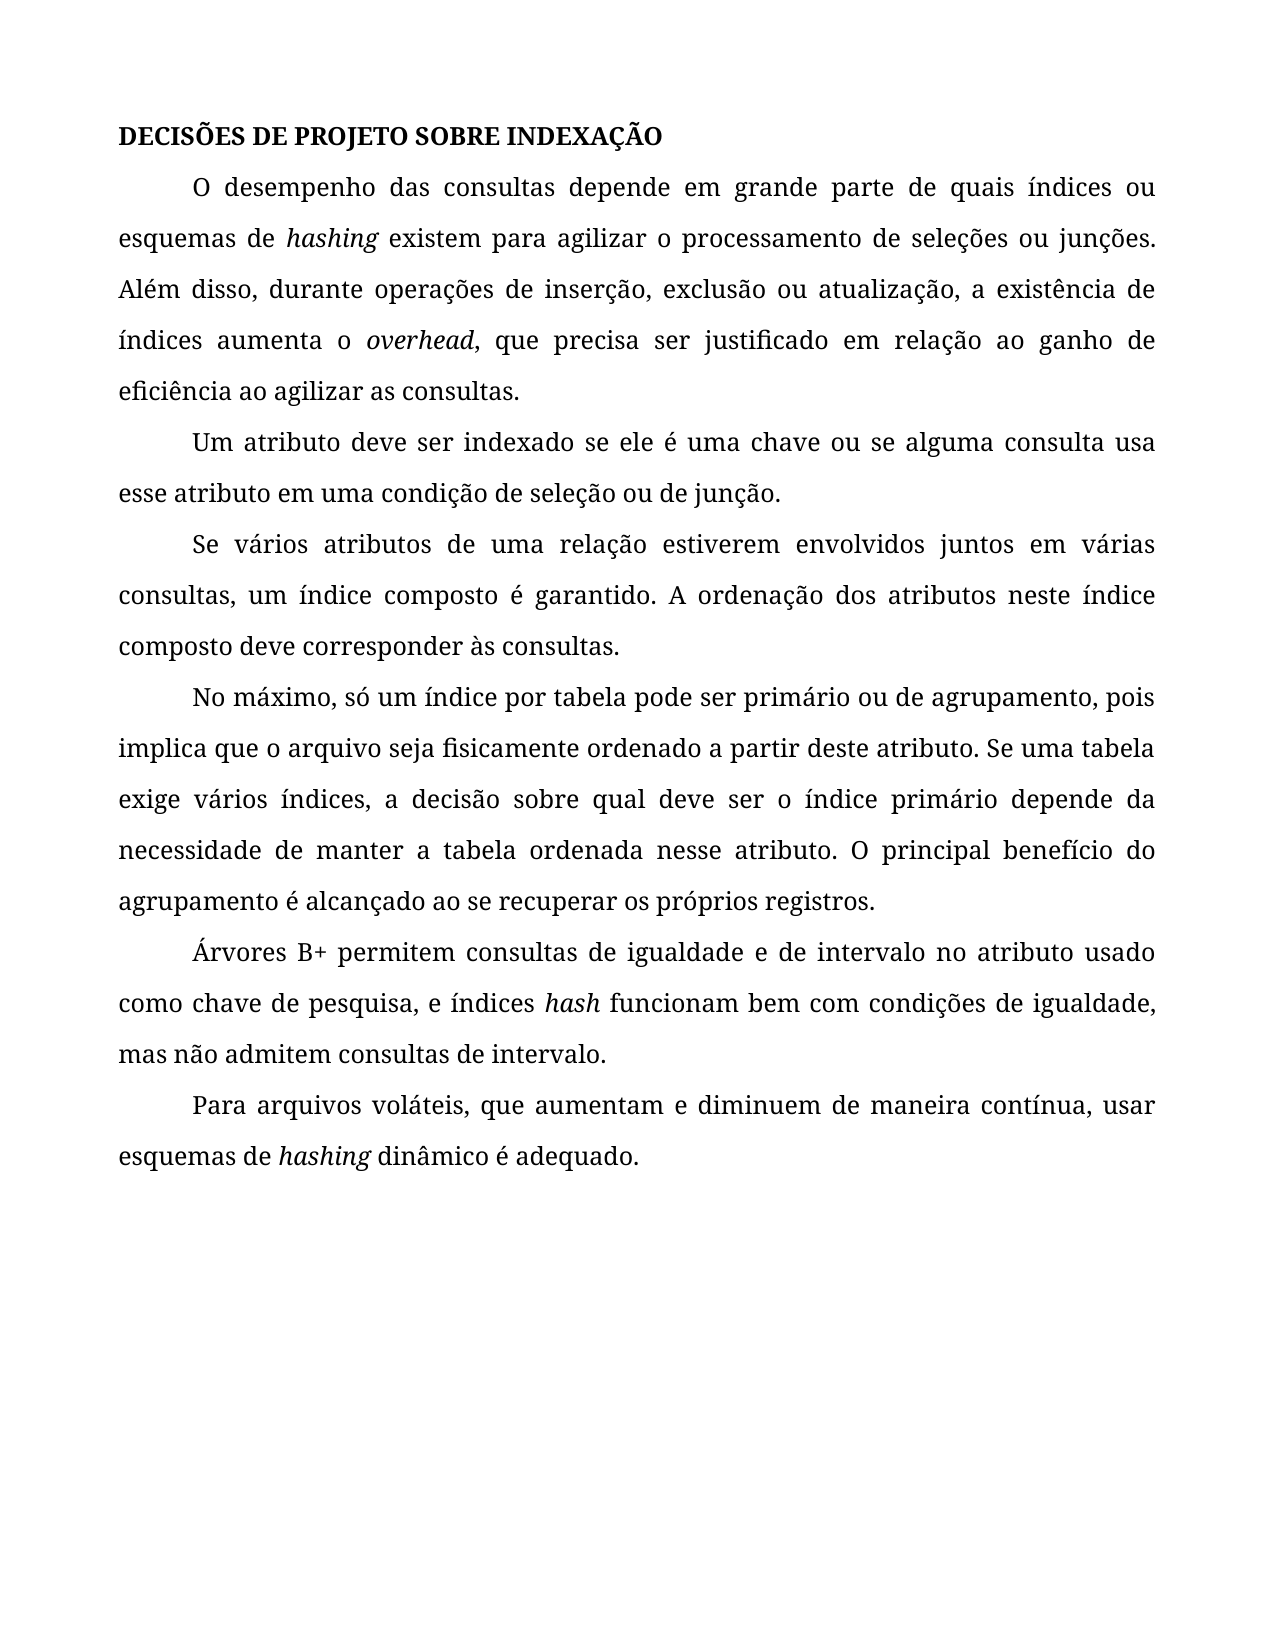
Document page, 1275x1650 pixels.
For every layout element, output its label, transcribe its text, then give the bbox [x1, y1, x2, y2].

text O desempenho das consultas depende em grande parte de quais índices ou esquemas de hashing existem para agilizar o processamento de seleções ou junções. Além disso, durante operações de inserção, exclusão ou atualização, a existência de índices aumenta o overhead, que precisa ser justificado em relação ao ganho de eficiência ao agilizar as consultas. [118, 169, 1157, 407]
text Um atributo deve ser indexado se ele é uma chave ou se alguma consulta usa esse atributo em uma condição de seleção ou de junção. [118, 424, 1157, 509]
text Se vários atributos de uma relação estiverem envolvidos juntos em várias consultas, um índice composto é garantido. A ordenação dos atributos neste índice composto deve corresponder às consultas. [118, 526, 1157, 663]
text DECISÕES DE PROJETO SOBRE INDEXAÇÃO [118, 118, 1157, 152]
text Para arquivos voláteis, que aumentam e diminuem de maneira contínua, usar esquemas de hashing dinâmico é adequado. [118, 1088, 1157, 1173]
text No máximo, só um índice por tabela pode ser primário ou de agrupamento, pois implica que o arquivo seja fisicamente ordenado a partir deste atributo. Se uma tabela exige vários índices, a decisão sobre qual deve ser o índice primário depende da necessidade de manter a tabela ordenada nesse atributo. O principal benefício do agrupamento é alcançado ao se recuperar os próprios registros. [118, 679, 1157, 918]
text Árvores B+ permitem consultas de igualdade e de intervalo no atributo usado como chave de pesquisa, e índices hash funcionam bem com condições de igualdade, mas não admitem consultas de intervalo. [118, 935, 1157, 1071]
